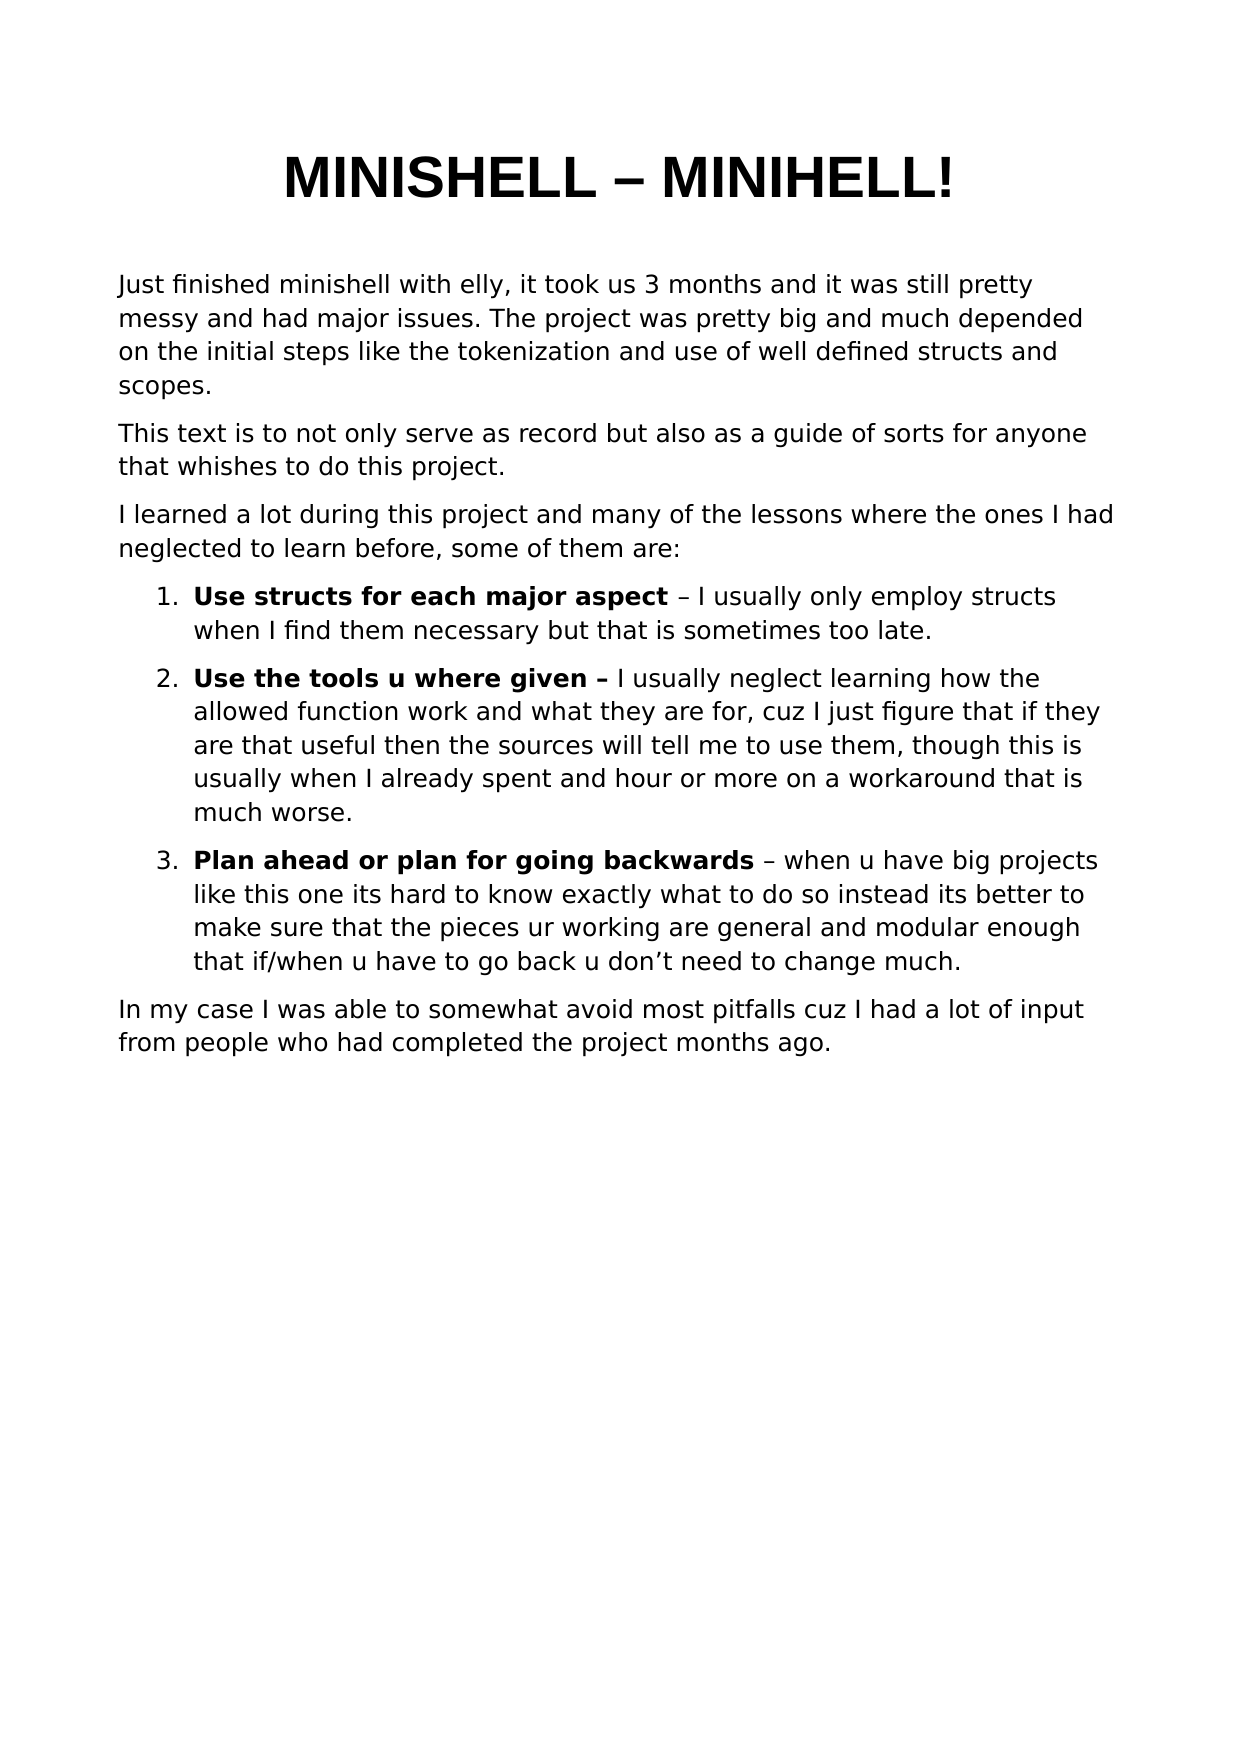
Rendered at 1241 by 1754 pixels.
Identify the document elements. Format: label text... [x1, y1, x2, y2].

text I learned a lot during this project and many of the lessons where the ones I had neglected to learn before, some of them are: [118, 501, 1122, 563]
text Just finished minishell with elly, it took us 3 months and it was still pretty messy and had major issues. The project was pretty big and much depended on the initial steps like the tokenization and use of well defined structs and scopes. [118, 270, 1122, 400]
text In my case I was able to somewhat avoid most pitfalls cuz I had a lot of input from people who had completed the project months ago. [118, 995, 1122, 1058]
list Plan ahead or plan for going backwards – when u have big projects like this one its hard to know exactly what to do so instead its better to make sure that the pieces ur working are general and modular enough that if/when u have to go back u don’t need to change much. [156, 846, 1122, 976]
list Use the tools u where given – I usually neglect learning how the allowed function work and what they are for, cuz I just figure that if they are that useful then the sources will tell me to use them, though this is usually when I already spent and hour or more on a workaround that is much worse. [156, 664, 1122, 827]
list Use structs for each major aspect – I usually only employ structs when I find them necessary but that is sometimes too late. [156, 582, 1122, 645]
title MINISHELL – MINIHELL! [118, 143, 1122, 210]
text This text is to not only serve as record but also as a guide of sorts for anyone that whishes to do this project. [118, 419, 1122, 482]
